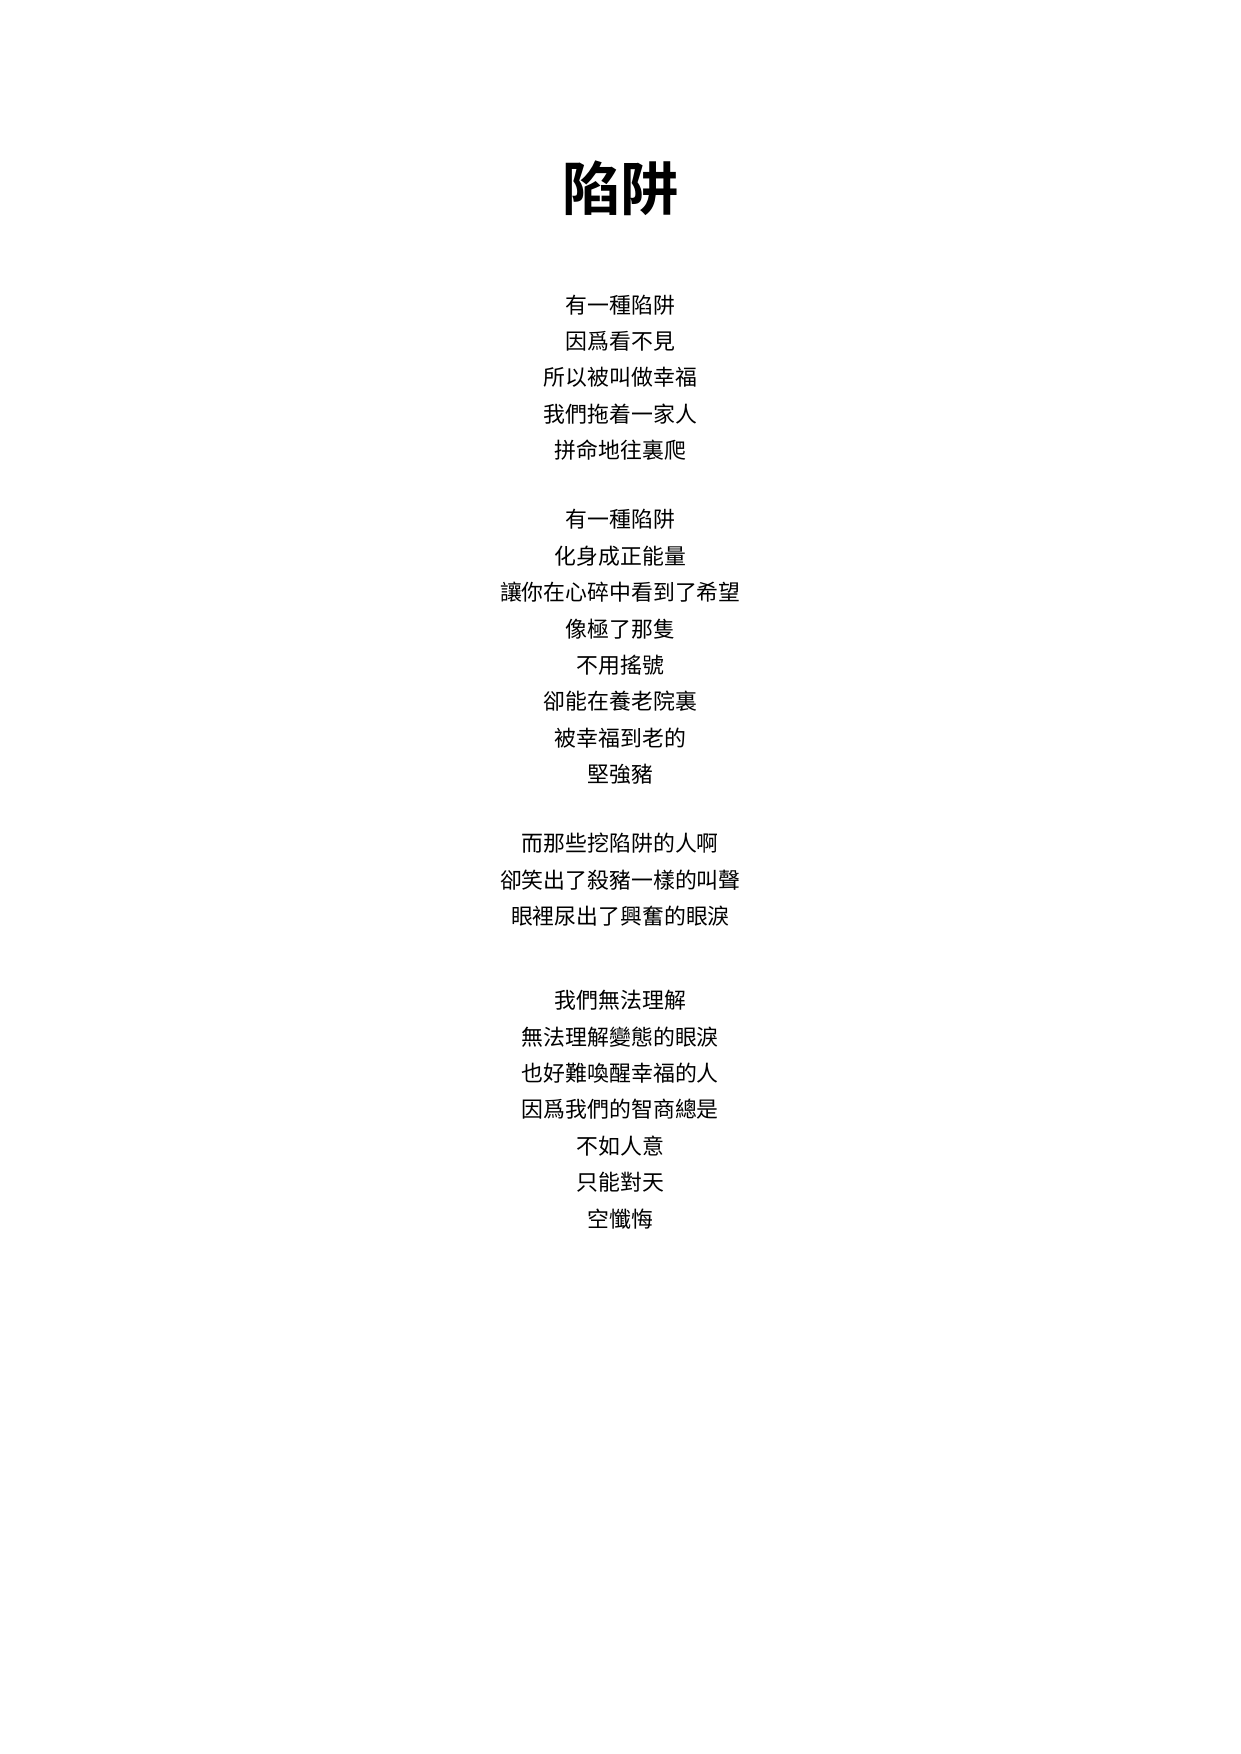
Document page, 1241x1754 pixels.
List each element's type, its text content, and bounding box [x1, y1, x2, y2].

text 我們無法理解 無法理解變態的眼淚 也好難喚醒幸福的人 因爲我們的智商總是 不如人意 只能對天 空懺悔 [118, 950, 1122, 1233]
title 陷阱 [118, 143, 1122, 228]
text 有一種陷阱 因爲看不見 所以被叫做幸福 我們拖着一家人 拼命地往裏爬 有一種陷阱 化身成正能量 讓你在心碎中看到了希望 像極了那隻 不用搖號 卻能在養老院裏 被幸福到老的 堅強豬 而那些挖陷阱的人啊 卻笑出了殺豬一樣的叫聲 眼裡尿出了興奮的眼淚 [118, 288, 1122, 931]
